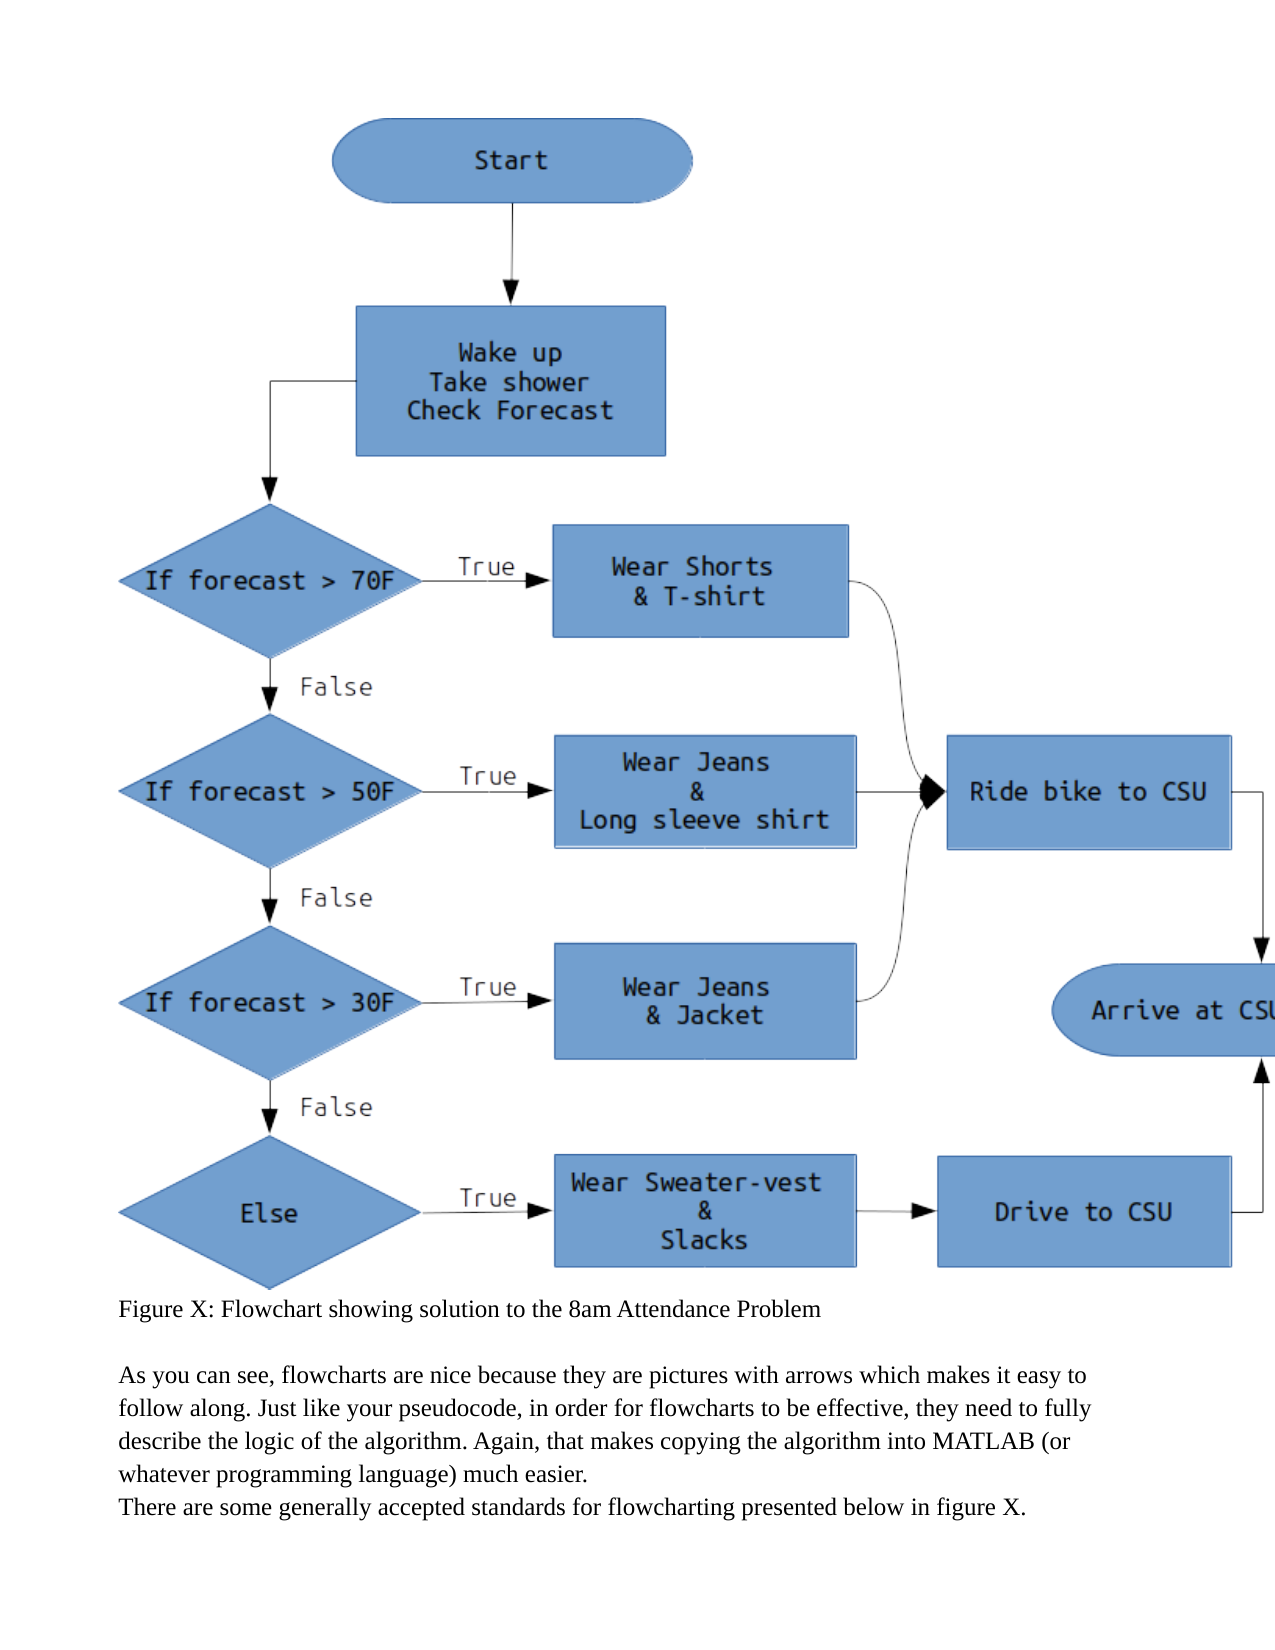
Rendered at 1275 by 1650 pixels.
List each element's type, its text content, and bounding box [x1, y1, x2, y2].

picture [118, 118, 1275, 1290]
text Figure X: Flowchart showing solution to the 8am Attendance Problem [118, 1294, 1157, 1323]
text There are some generally accepted standards for flowcharting presented below in figure X. [118, 1492, 1157, 1521]
text As you can see, flowcharts are nice because they are pictures with arrows which makes it easy to follow along. Just like your pseudocode, in order for flowcharts to be effective, they need to fully describe the logic of the algorithm. Again, that makes copying the algorithm into MATLAB (or whatever programming language) much easier. [118, 1360, 1157, 1488]
